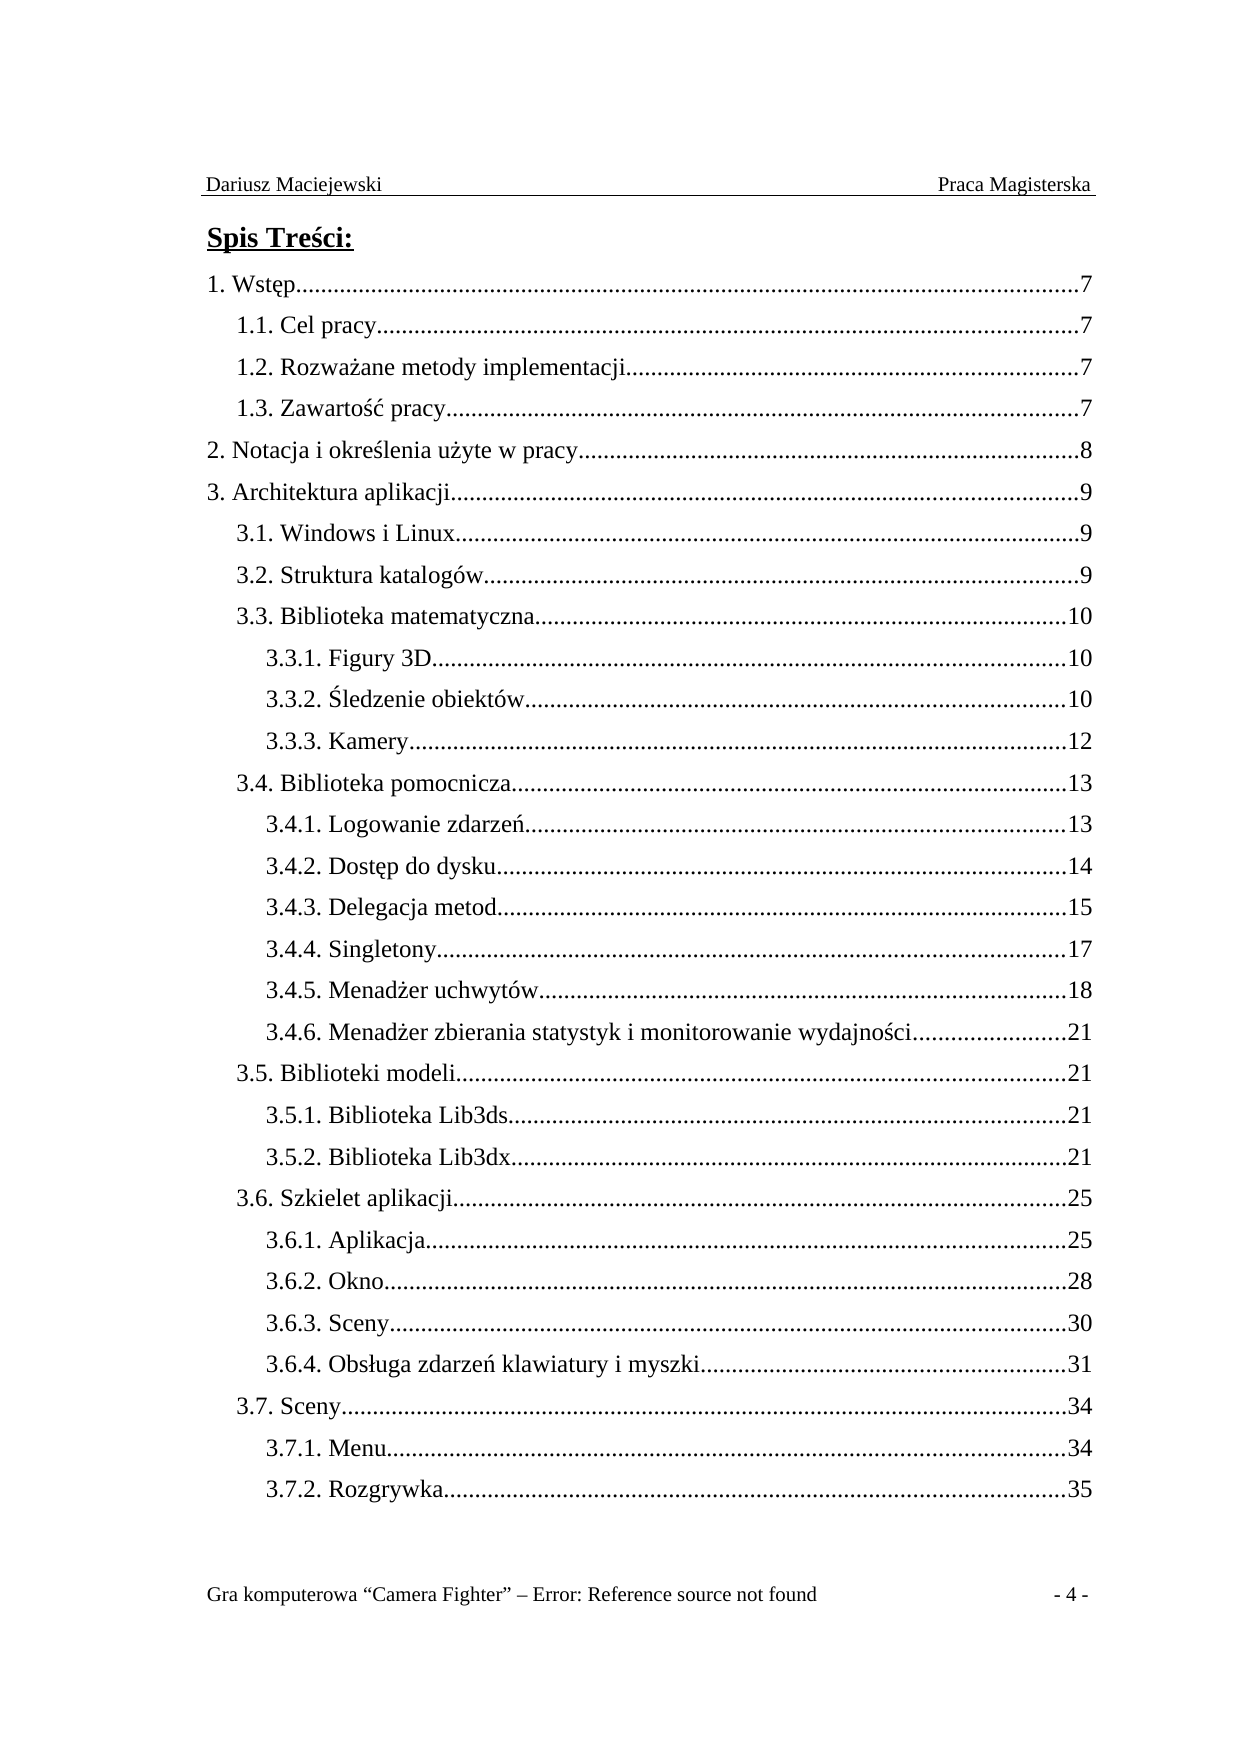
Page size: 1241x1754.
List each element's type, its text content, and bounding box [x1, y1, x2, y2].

text 3.5.2. Biblioteka Lib3dx 21 [266, 1143, 1092, 1170]
text 3.6. Szkielet aplikacji 25 [236, 1184, 1092, 1212]
subtitle Spis Treści: [207, 221, 1092, 254]
text 3. Architektura aplikacji 9 [207, 478, 1092, 505]
text 3.4.2. Dostęp do dysku 14 [266, 852, 1092, 879]
text 3.4. Biblioteka pomocnicza 13 [236, 769, 1092, 796]
text 3.1. Windows i Linux 9 [236, 519, 1092, 547]
text 3.2. Struktura katalogów 9 [236, 561, 1092, 588]
text 3.4.1. Logowanie zdarzeń 13 [266, 810, 1092, 838]
text 1.2. Rozważane metody implementacji 7 [236, 353, 1092, 381]
text 3.7.2. Rozgrywka 35 [266, 1475, 1092, 1503]
text 3.6.4. Obsługa zdarzeń klawiatury i myszki 31 [266, 1351, 1092, 1378]
text 3.4.3. Delegacja metod 15 [266, 893, 1092, 921]
text 3.5.1. Biblioteka Lib3ds 21 [266, 1101, 1092, 1129]
text 3.6.2. Okno 28 [266, 1267, 1092, 1295]
text 3.4.4. Singletony 17 [266, 935, 1092, 963]
text 3.5. Biblioteki modeli 21 [236, 1059, 1092, 1087]
text 2. Notacja i określenia użyte w pracy 8 [207, 436, 1092, 464]
text 3.6.3. Sceny 30 [266, 1309, 1092, 1337]
text 1. Wstęp 7 [207, 270, 1092, 298]
text 1.3. Zawartość pracy 7 [236, 394, 1092, 422]
text 3.3.1. Figury 3D 10 [266, 644, 1092, 672]
text 3.4.5. Menadżer uchwytów 18 [266, 976, 1092, 1004]
text 3.3.3. Kamery 12 [266, 727, 1092, 755]
text 3.7.1. Menu 34 [266, 1434, 1092, 1461]
text 3.3.2. Śledzenie obiektów 10 [266, 686, 1092, 713]
text 1.1. Cel pracy 7 [236, 311, 1092, 339]
text 3.7. Sceny 34 [236, 1392, 1092, 1420]
text 3.6.1. Aplikacja 25 [266, 1226, 1092, 1253]
text 3.4.6. Menadżer zbierania statystyk i monitorowanie wydajności 21 [266, 1018, 1092, 1046]
text 3.3. Biblioteka matematyczna 10 [236, 602, 1092, 630]
